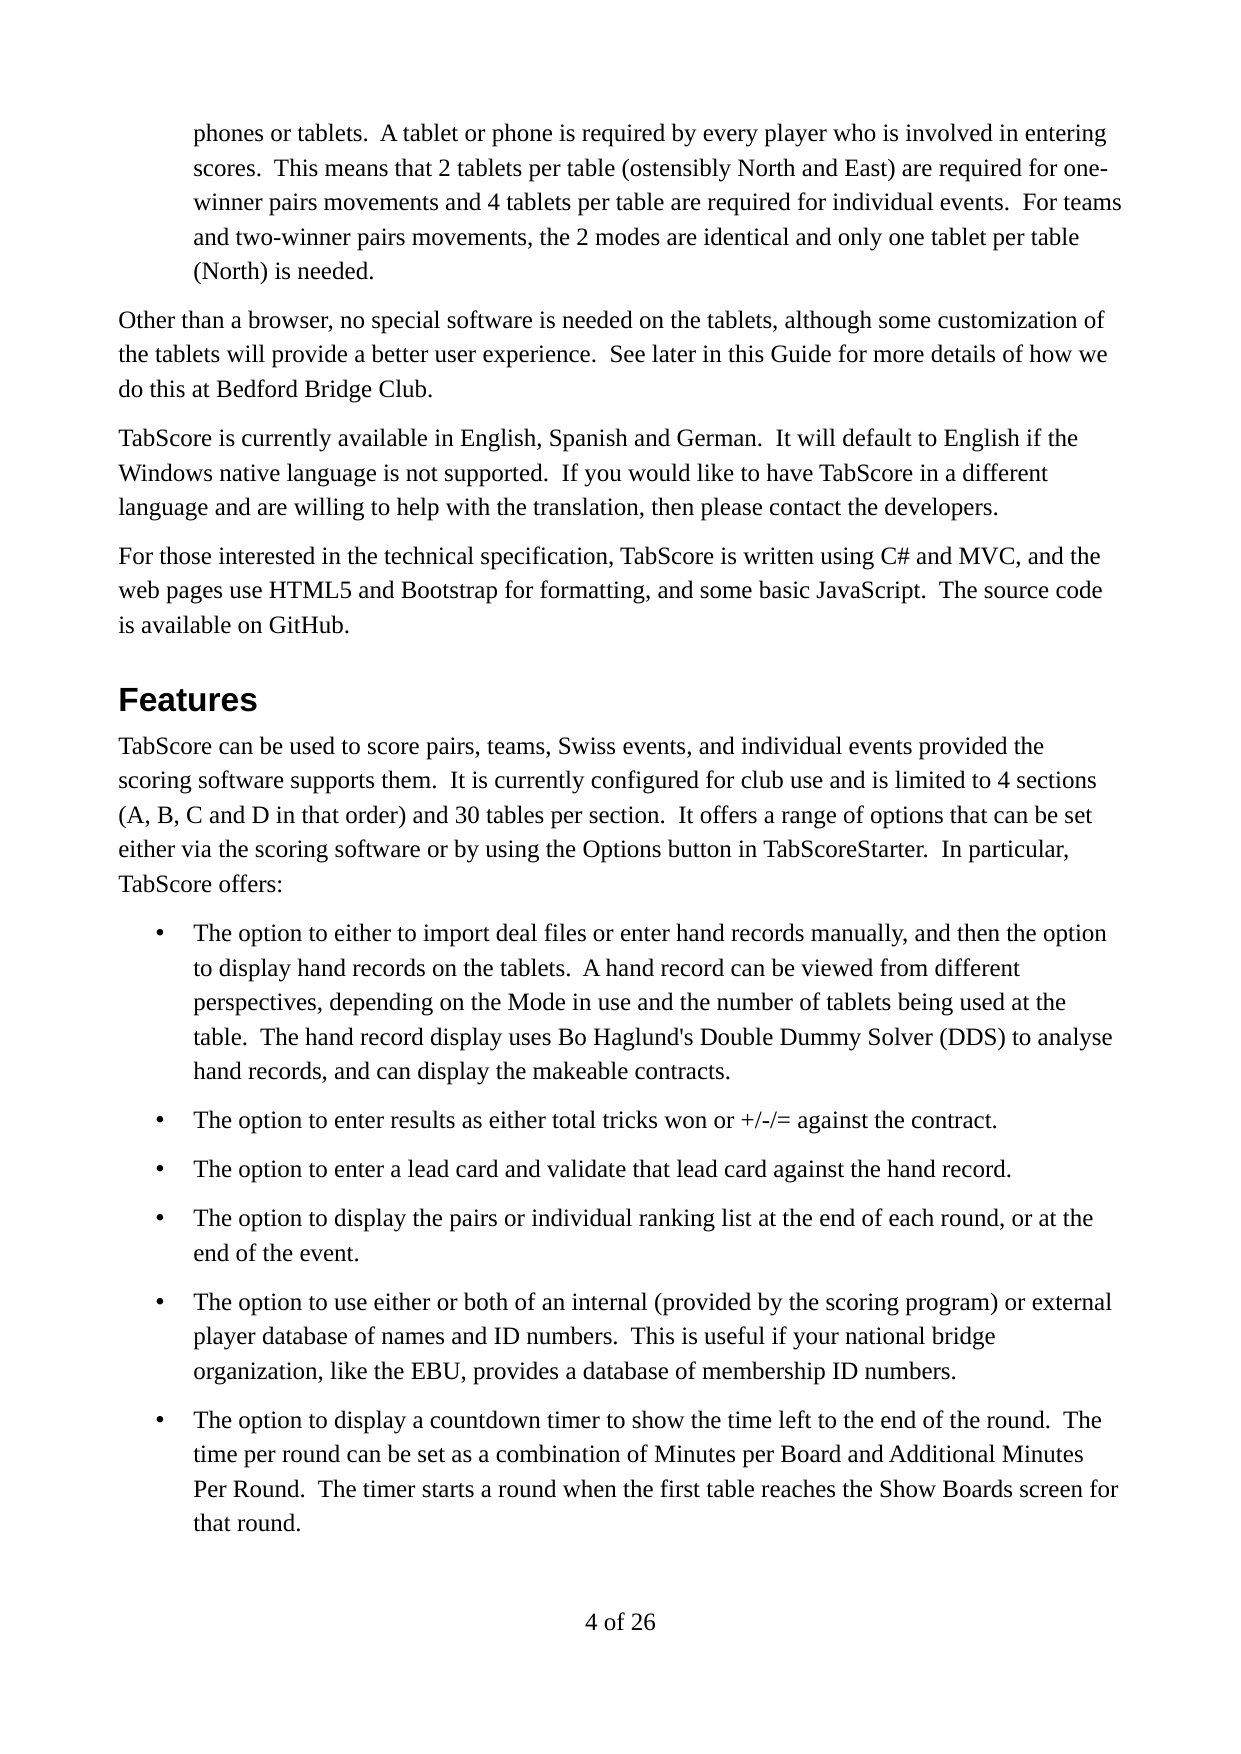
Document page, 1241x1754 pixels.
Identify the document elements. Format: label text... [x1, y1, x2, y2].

list The option to enter a lead card and validate that lead card against the hand record. [156, 1154, 1122, 1183]
text TabScore can be used to score pairs, teams, Swiss events, and individual events provided the scoring software supports them. It is currently configured for club use and is limited to 4 sections (A, B, C and D in that order) and 30 tables per section. It offers a range of options that can be set either via the scoring software or by using the Options button in TabScoreStarter. In particular, TabScore offers: [118, 731, 1122, 898]
list The option to display a countdown timer to show the time left to the end of the round. The time per round can be set as a combination of Minutes per Board and Additional Minutes Per Round. The timer starts a round when the first table reaches the Show Boards screen for that round. [156, 1405, 1122, 1537]
list phones or tablets. A tablet or phone is required by every player who is involved in entering scores. This means that 2 tablets per table (ostensibly North and East) are required for one-winner pairs movements and 4 tablets per table are required for individual events. For teams and two-winner pairs movements, the 2 modes are identical and only one tablet per table (North) is needed. [156, 118, 1122, 285]
subtitle Features [118, 680, 1122, 719]
list The option to either to import deal files or enter hand records manually, and then the option to display hand records on the tablets. A hand record can be viewed from different perspectives, depending on the Mode in use and the number of tablets being used at the table. The hand record display uses Bo Haglund's Double Dummy Solver (DDS) to analyse hand records, and can display the makeable contracts. [156, 918, 1122, 1085]
text Other than a browser, no special software is needed on the tablets, although some customization of the tablets will provide a better user experience. See later in this Guide for more details of how we do this at Bedford Bridge Club. [118, 305, 1122, 403]
list The option to enter results as either total tricks won or +/-/= against the contract. [156, 1105, 1122, 1134]
list The option to use either or both of an internal (provided by the scoring program) or external player database of names and ID numbers. This is useful if your national bridge organization, like the EBU, provides a database of membership ID numbers. [156, 1287, 1122, 1384]
text TabScore is currently available in English, Spanish and German. It will default to English if the Windows native language is not supported. If you would like to have TabScore in a different language and are willing to help with the translation, then please contact the developers. [118, 423, 1122, 521]
list The option to display the pairs or individual ranking list at the end of each round, or at the end of the event. [156, 1203, 1122, 1266]
text For those interested in the technical specification, TabScore is written using C# and MVC, and the web pages use HTML5 and Bootstrap for formatting, and some basic JavaScript. The source code is available on GitHub. [118, 541, 1122, 639]
